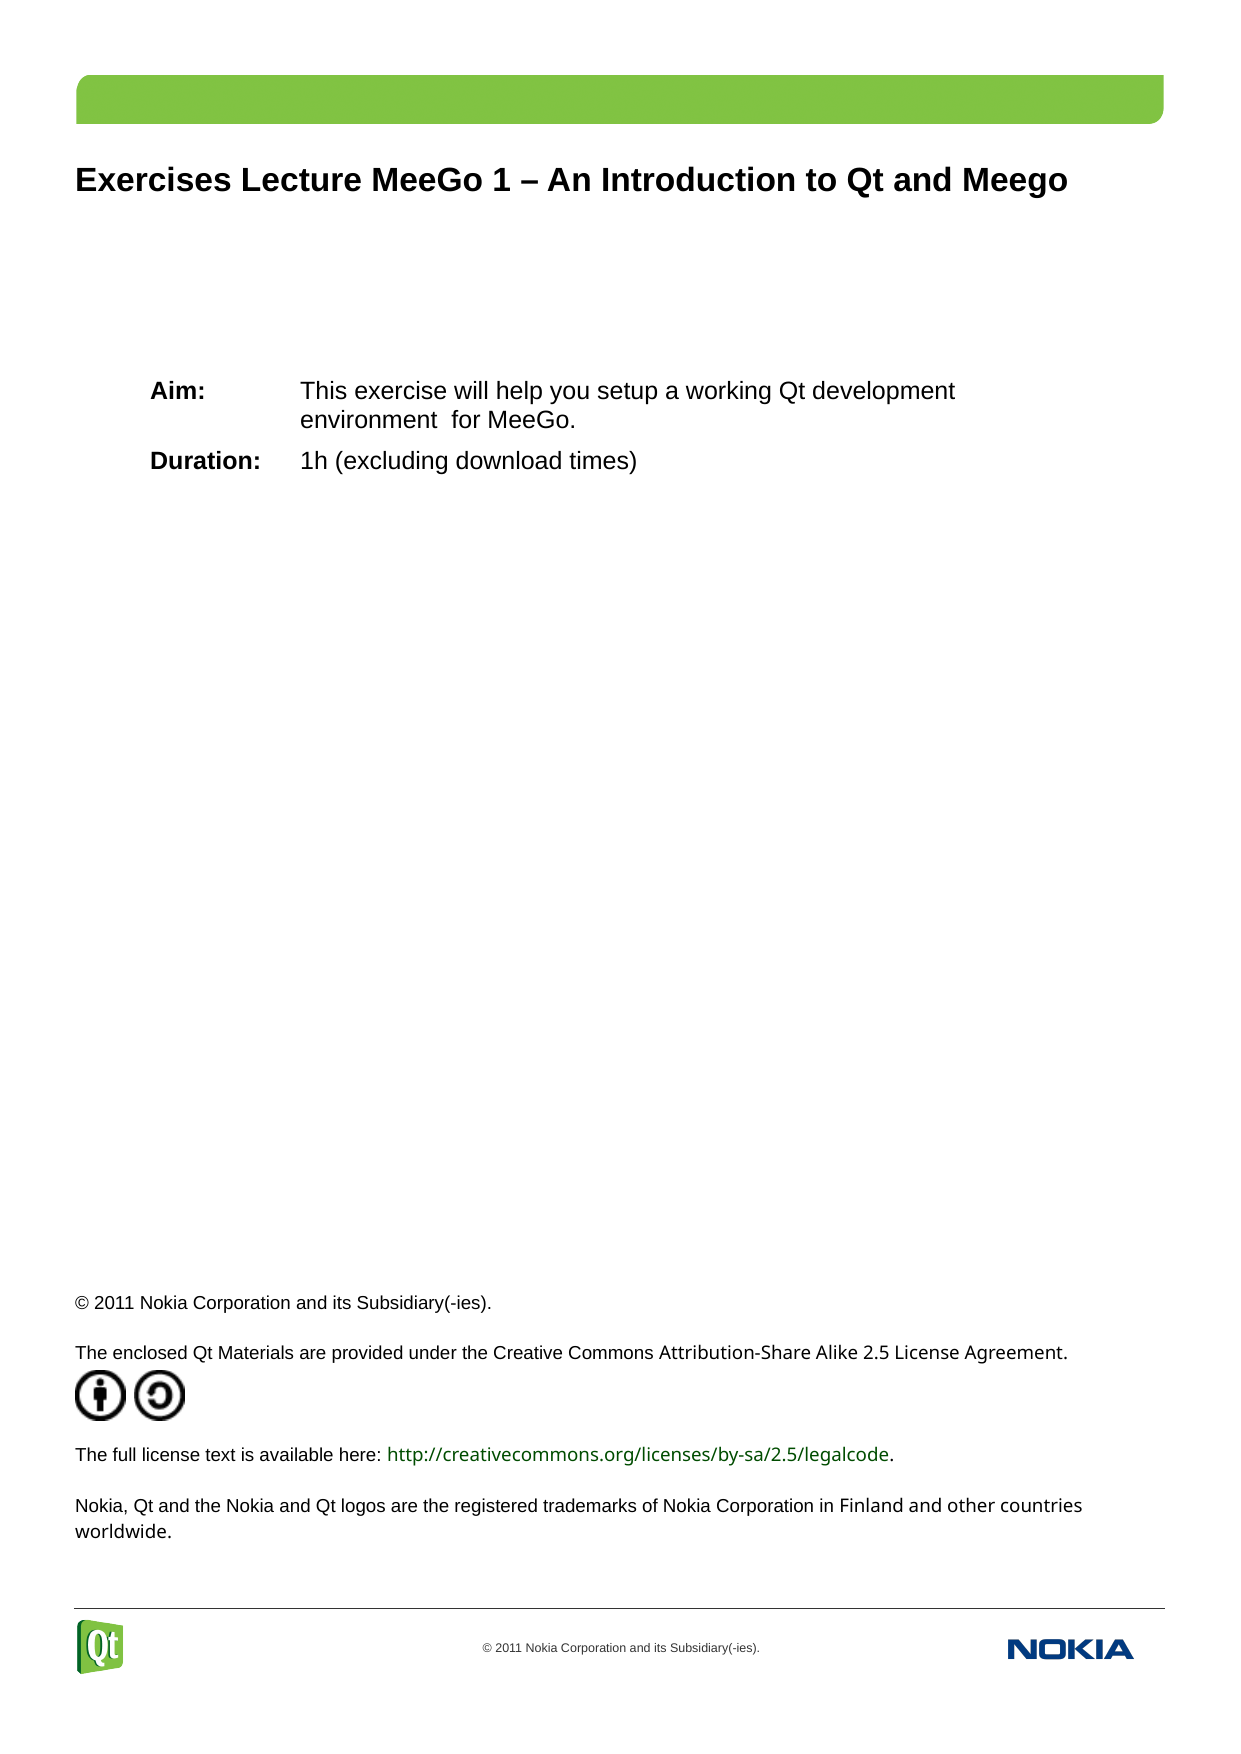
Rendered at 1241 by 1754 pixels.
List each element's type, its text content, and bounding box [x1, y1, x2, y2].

picture [978, 1610, 1164, 1688]
picture [134, 1370, 185, 1421]
picture [76, 75, 1164, 124]
text Nokia, Qt and the Nokia and Qt logos are the registered trademarks of Nokia Corporation in Finland and other countries worldwide. [75, 1492, 1165, 1543]
text The full license text is available here: http://creativecommons.org/licenses/by-sa/2.5/legalcode. [75, 1441, 1165, 1467]
text The enclosed Qt Materials are provided under the Creative Commons Attribution-Share Alike 2.5 License Agreement. [75, 1339, 1165, 1365]
picture [73, 1615, 127, 1679]
picture [75, 1370, 126, 1421]
text Duration: 1h (excluding download times) [150, 446, 1090, 475]
subtitle Exercises Lecture MeeGo 1 – An Introduction to Qt and Meego [75, 160, 1165, 199]
text Aim: This exercise will help you setup a working Qt development environment for MeeGo. [150, 376, 1090, 434]
text © 2011 Nokia Corporation and its Subsidiary(-ies). [75, 1292, 1165, 1314]
